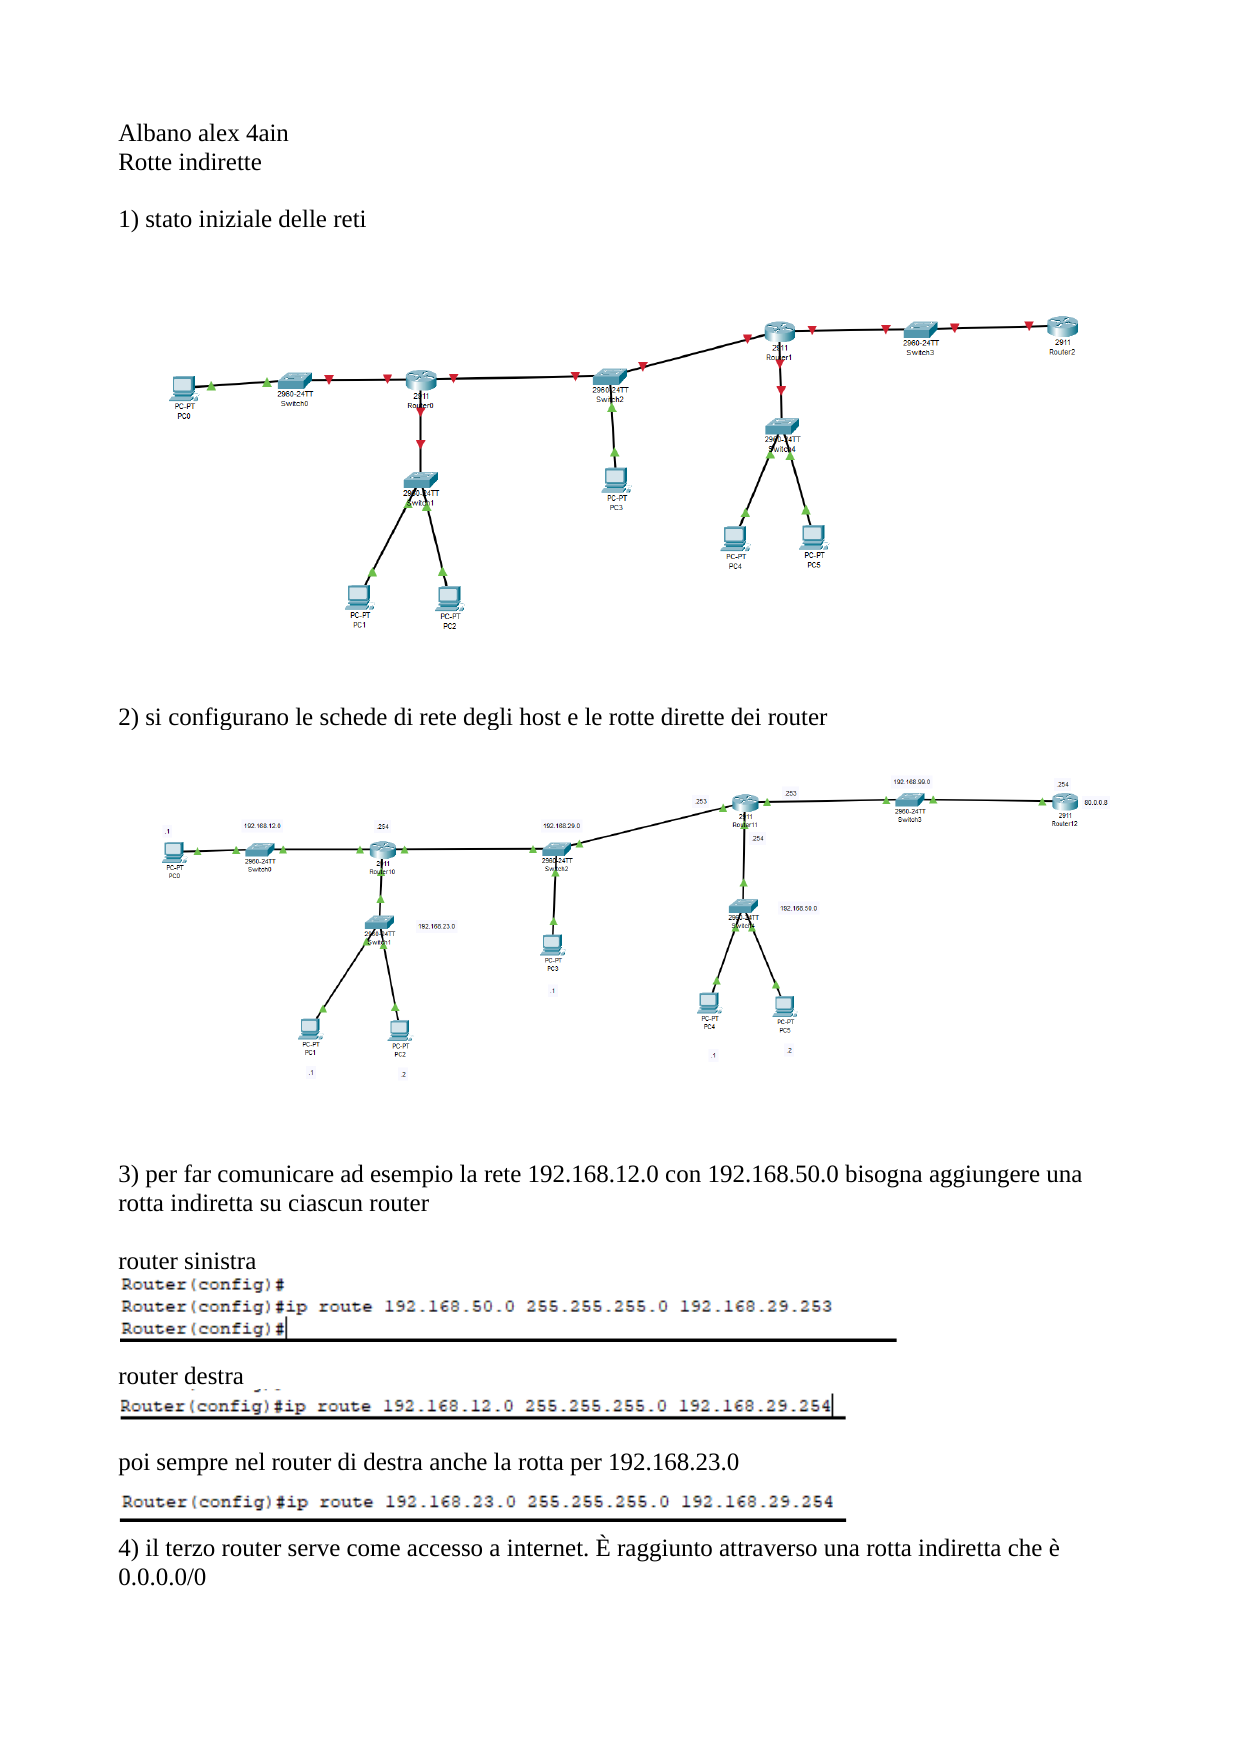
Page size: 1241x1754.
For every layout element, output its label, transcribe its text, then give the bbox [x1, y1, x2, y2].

picture [120, 1389, 846, 1423]
picture [118, 730, 1123, 1102]
picture [119, 1488, 847, 1522]
text router sinistra [118, 1246, 1122, 1274]
text Rotte indirette [118, 147, 1122, 176]
text 4) il terzo router serve come accesso a internet. È raggiunto attraverso una rotta indiretta che è 0.0.0.0/0 [118, 1533, 1122, 1591]
text poi sempre nel router di destra anche la rotta per 192.168.23.0 [118, 1447, 1122, 1476]
text 2) si configurano le schede di rete degli host e le rotte dirette dei router [118, 702, 1122, 730]
text 3) per far comunicare ad esempio la rete 192.168.12.0 con 192.168.50.0 bisogna aggiungere una rotta indiretta su ciascun router [118, 1159, 1122, 1217]
picture [118, 233, 1123, 645]
text router destra [118, 1361, 1122, 1389]
text 1) stato iniziale delle reti [118, 204, 1122, 233]
picture [120, 1274, 897, 1342]
text Albano alex 4ain [118, 118, 1122, 147]
